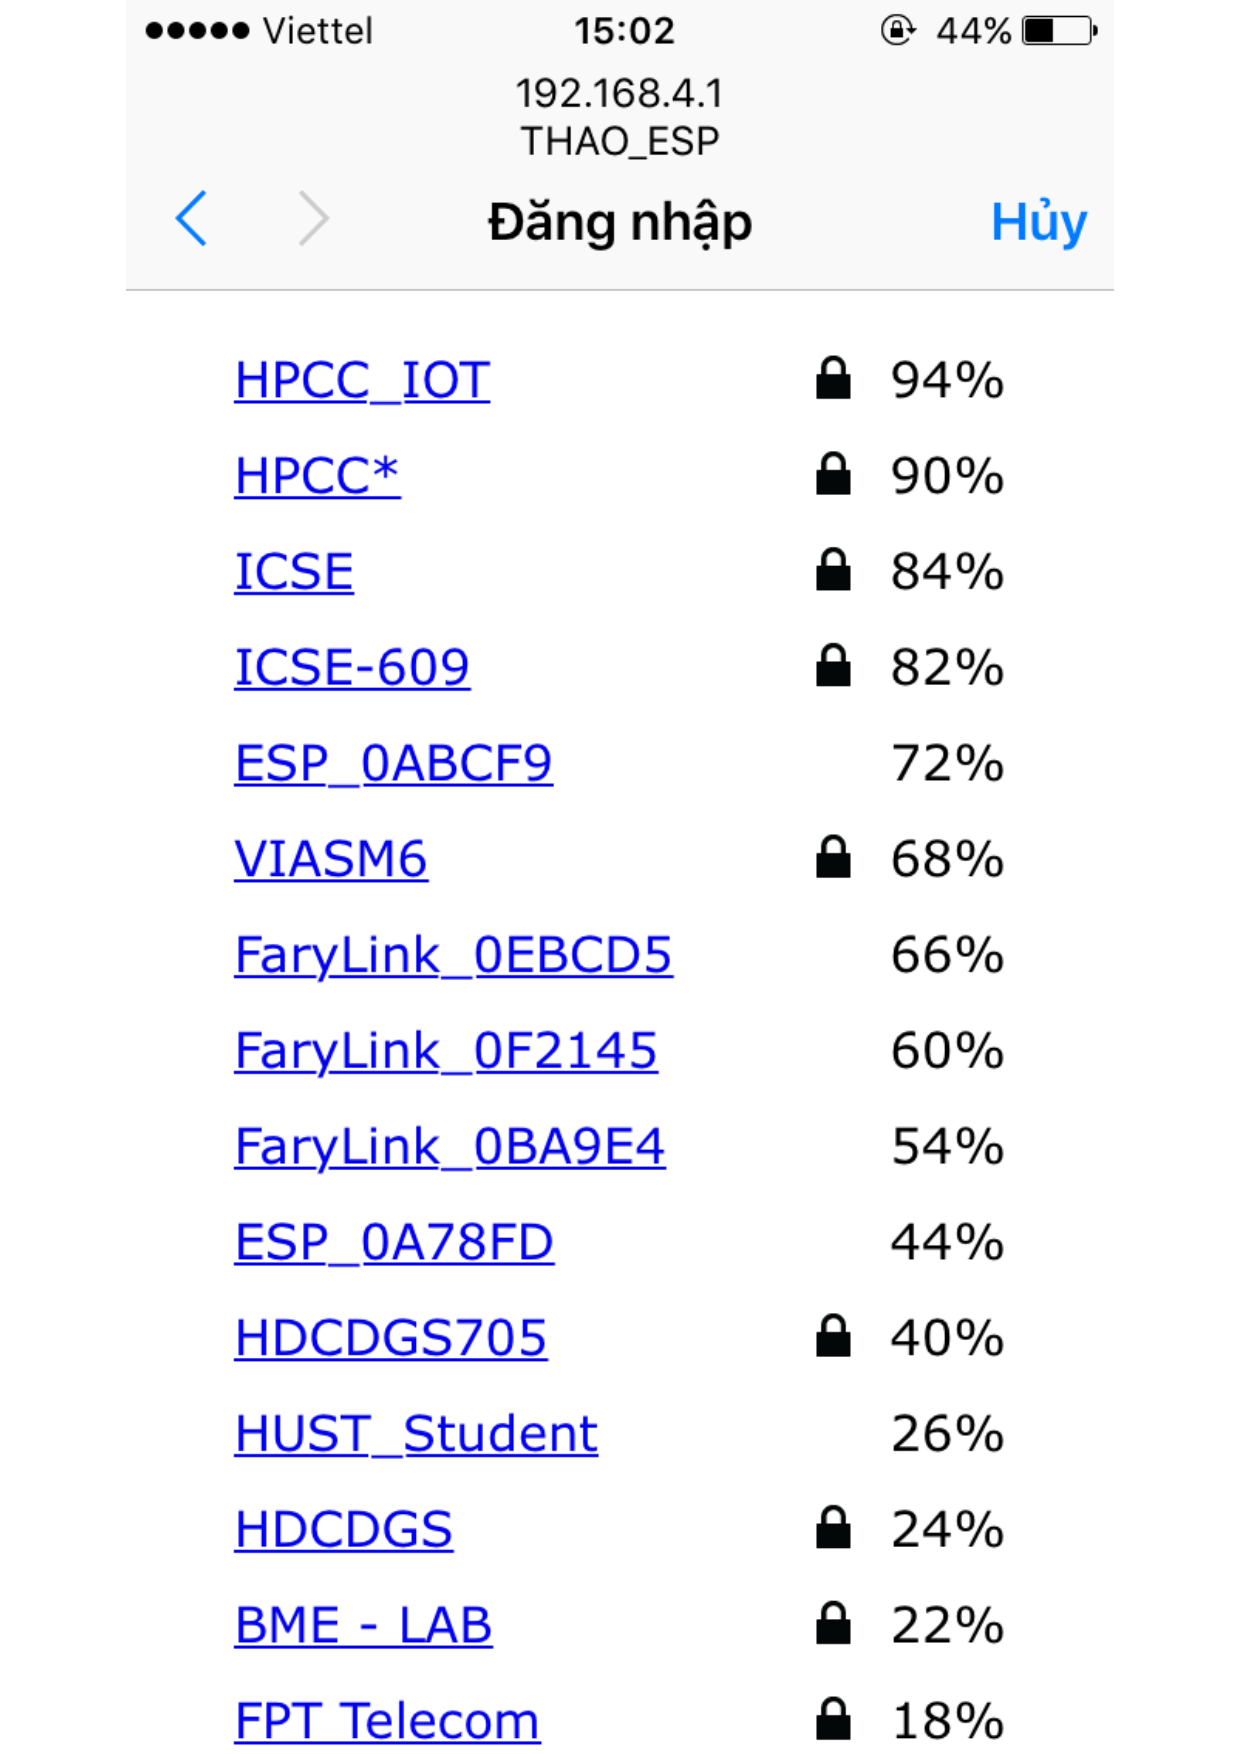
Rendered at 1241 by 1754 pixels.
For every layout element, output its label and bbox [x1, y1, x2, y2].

picture [126, 0, 1115, 1754]
